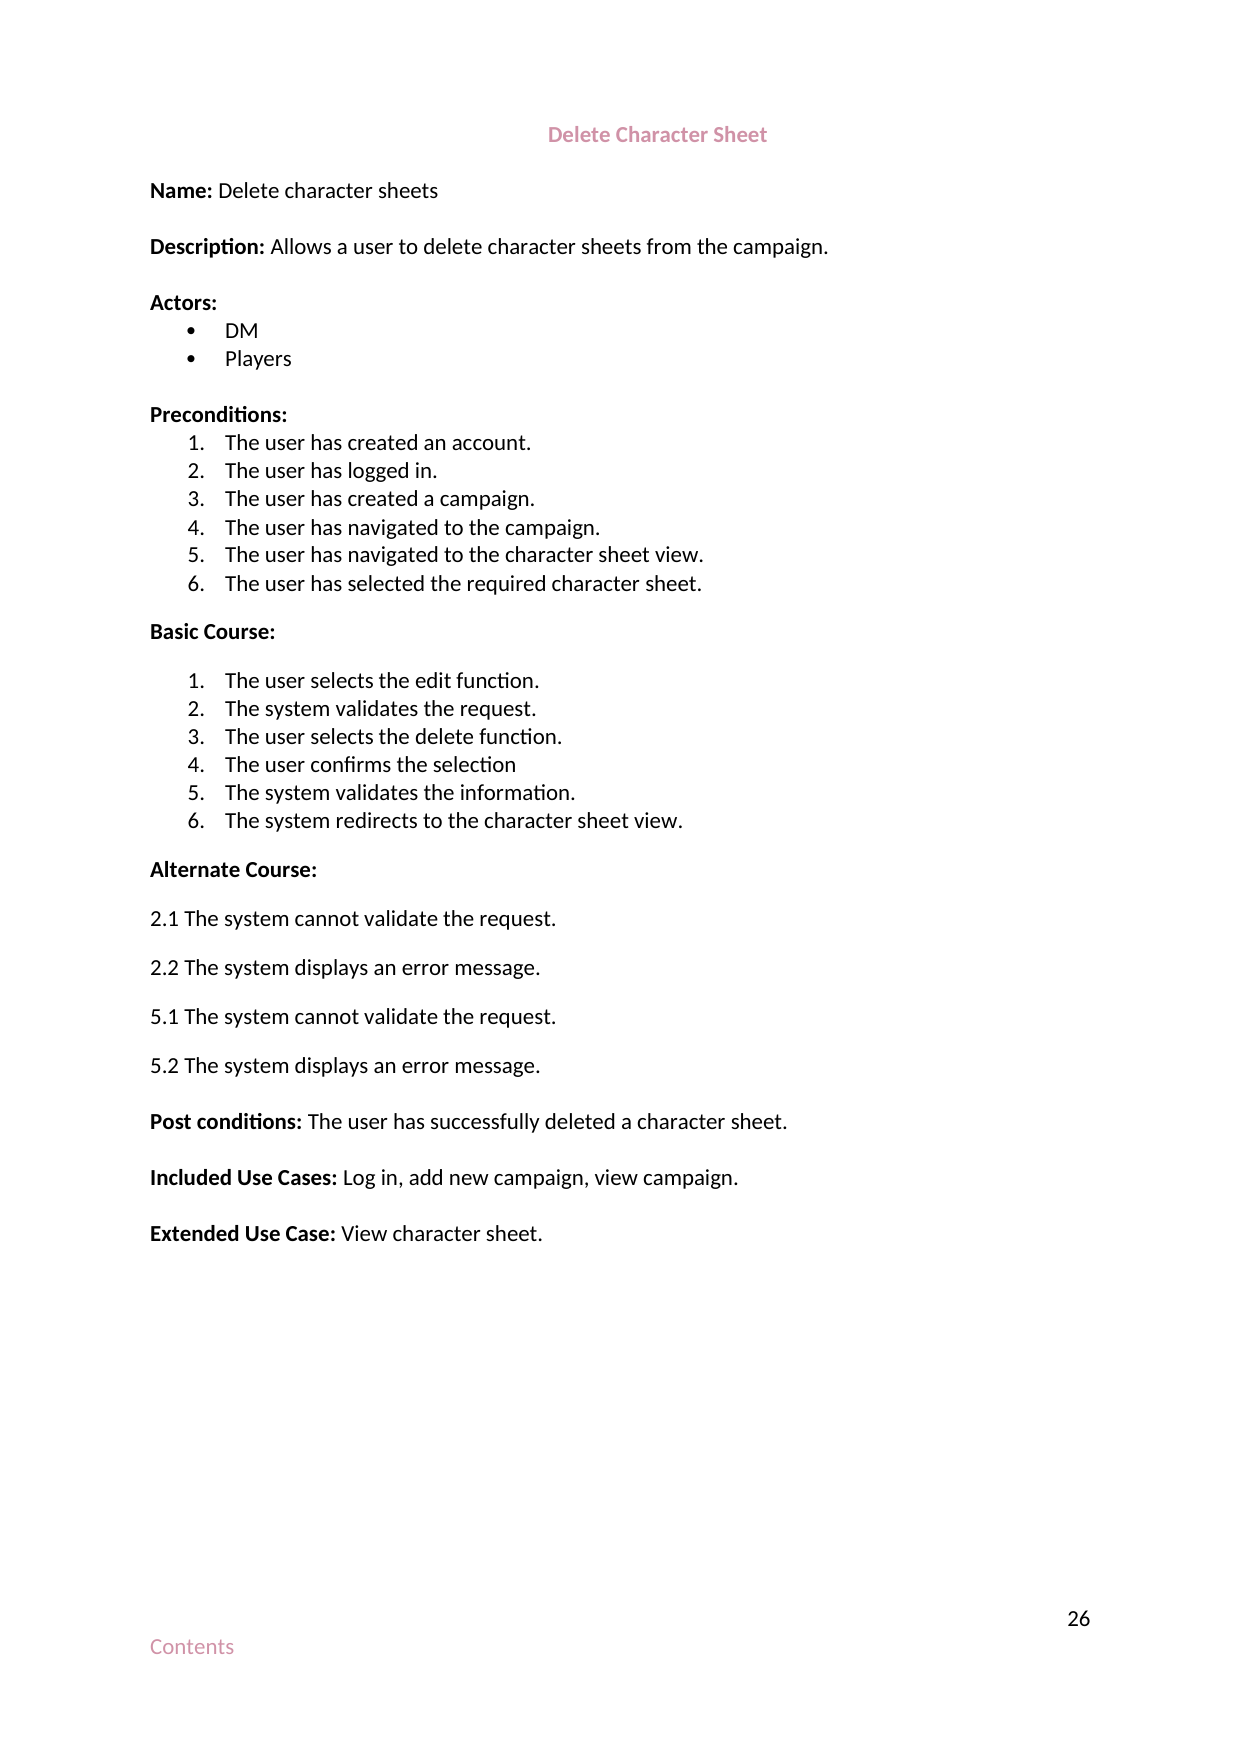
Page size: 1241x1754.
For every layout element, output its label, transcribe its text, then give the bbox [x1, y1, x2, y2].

list The system validates the request. [187, 694, 1090, 722]
list The user has created a campaign. [187, 484, 1090, 513]
text 5.1 The system cannot validate the request. [150, 1002, 1090, 1030]
text Post conditions: The user has successfully deleted a character sheet. [150, 1107, 1090, 1135]
list Players [187, 344, 1090, 372]
text Extended Use Case: View character sheet. [150, 1219, 1090, 1247]
text Included Use Cases: Log in, add new campaign, view campaign. [150, 1163, 1090, 1191]
text Name: Delete character sheets [150, 176, 1090, 204]
text 2.2 The system displays an error message. [150, 953, 1090, 981]
text Delete Character Sheet [225, 120, 1090, 148]
list The user confirms the selection [187, 750, 1090, 778]
list The user has created an account. [187, 428, 1090, 457]
text Preconditions: [150, 401, 1090, 428]
text 2.1 The system cannot validate the request. [150, 904, 1090, 932]
text Basic Course: [150, 617, 1090, 646]
text Alternate Course: [150, 855, 1090, 883]
list The system redirects to the character sheet view. [187, 806, 1090, 834]
list The user selects the delete function. [187, 722, 1090, 750]
list The user has selected the required character sheet. [187, 569, 1090, 597]
list The user has navigated to the character sheet view. [187, 541, 1090, 569]
text Description: Allows a user to delete character sheets from the campaign. [150, 232, 1090, 260]
text Actors: [150, 288, 1090, 316]
list The user selects the edit function. [187, 666, 1090, 694]
list The user has logged in. [187, 457, 1090, 484]
text 5.2 The system displays an error message. [150, 1051, 1090, 1079]
list The user has navigated to the campaign. [187, 513, 1090, 541]
list DM [187, 316, 1090, 344]
list The system validates the information. [187, 778, 1090, 806]
